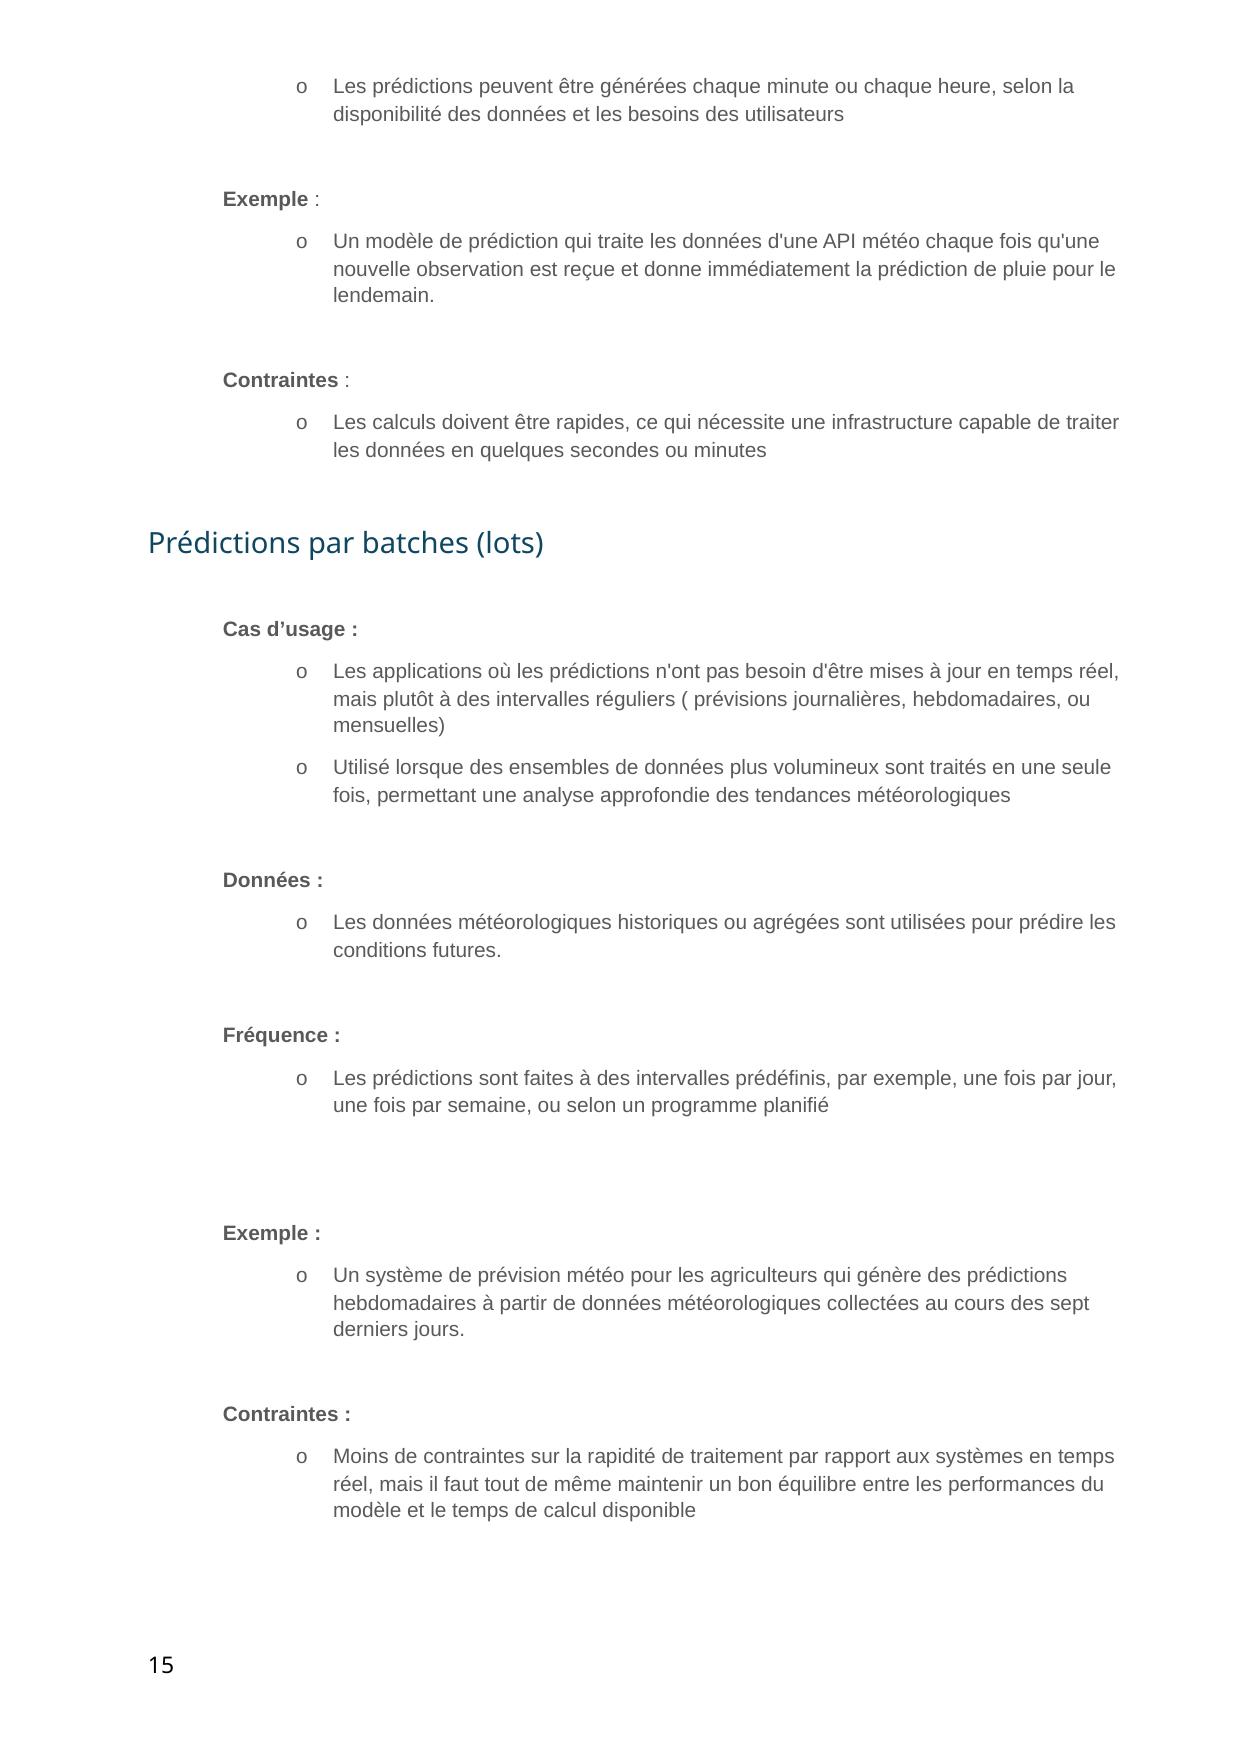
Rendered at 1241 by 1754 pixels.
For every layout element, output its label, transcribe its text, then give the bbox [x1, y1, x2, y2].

list Les données météorologiques historiques ou agrégées sont utilisées pour prédire les conditions futures. [295, 910, 1122, 962]
list Les prédictions sont faites à des intervalles prédéfinis, par exemple, une fois par jour, une fois par semaine, ou selon un programme planifié [295, 1065, 1122, 1117]
list Fréquence : [223, 1023, 1122, 1047]
list Les prédictions peuvent être générées chaque minute ou chaque heure, selon la disponibilité des données et les besoins des utilisateurs [295, 74, 1122, 126]
list Moins de contraintes sur la rapidité de traitement par rapport aux systèmes en temps réel, mais il faut tout de même maintenir un bon équilibre entre les performances du modèle et le temps de calcul disponible [295, 1444, 1122, 1522]
list Les applications où les prédictions n'ont pas besoin d'être mises à jour en temps réel, mais plutôt à des intervalles réguliers ( prévisions journalières, hebdomadaires, ou mensuelles) [295, 659, 1122, 736]
list Contraintes : [223, 1402, 1122, 1426]
list Les calculs doivent être rapides, ce qui nécessite une infrastructure capable de traiter les données en quelques secondes ou minutes [295, 410, 1122, 462]
subtitle Prédictions par batches (lots) [148, 523, 1122, 562]
list Cas d’usage : [223, 616, 1122, 640]
list Un modèle de prédiction qui traite les données d'une API météo chaque fois qu'une nouvelle observation est reçue et donne immédiatement la prédiction de pluie pour le lendemain. [295, 229, 1122, 307]
list Exemple : [223, 187, 1122, 211]
list Utilisé lorsque des ensembles de données plus volumineux sont traités en une seule fois, permettant une analyse approfondie des tendances météorologiques [295, 755, 1122, 807]
list Données : [223, 868, 1122, 892]
list Un système de prévision météo pour les agriculteurs qui génère des prédictions hebdomadaires à partir de données météorologiques collectées au cours des sept derniers jours. [295, 1263, 1122, 1341]
list Exemple : [223, 1221, 1122, 1244]
list Contraintes : [223, 368, 1122, 392]
